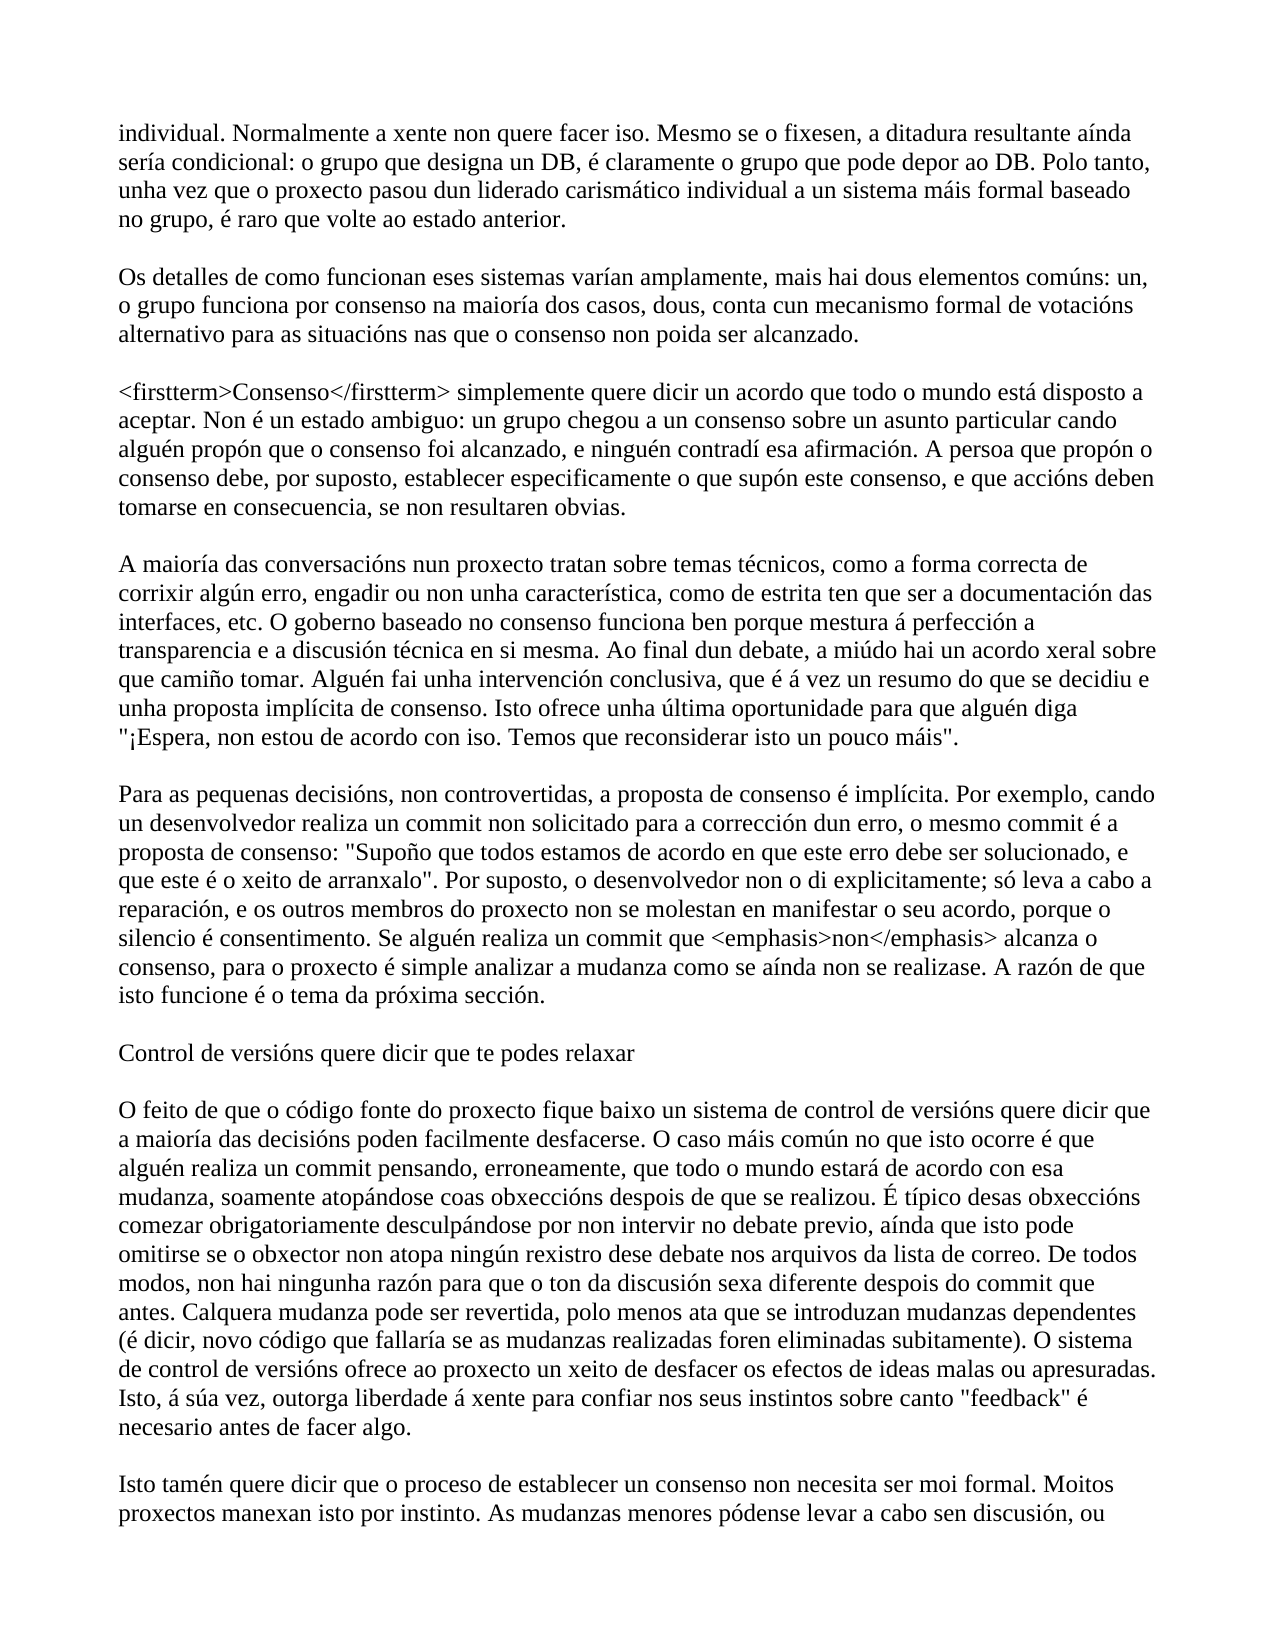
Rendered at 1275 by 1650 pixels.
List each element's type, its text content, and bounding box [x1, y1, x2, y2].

text Isto tamén quere dicir que o proceso de establecer un consenso non necesita ser moi formal. Moitos proxectos manexan isto por instinto. As mudanzas menores pódense levar a cabo sen discusión, ou [118, 1469, 1157, 1527]
text A maioría das conversacións nun proxecto tratan sobre temas técnicos, como a forma correcta de corrixir algún erro, engadir ou non unha característica, como de estrita ten que ser a documentación das interfaces, etc. O goberno baseado no consenso funciona ben porque mestura á perfección a transparencia e a discusión técnica en si mesma. Ao final dun debate, a miúdo hai un acordo xeral sobre que camiño tomar. Alguén fai unha intervención conclusiva, que é á vez un resumo do que se decidiu e unha proposta implícita de consenso. Isto ofrece unha última oportunidade para que alguén diga "¡Espera, non estou de acordo con iso. Temos que reconsiderar isto un pouco máis". [118, 549, 1157, 751]
text <firstterm>Consenso</firstterm> simplemente quere dicir un acordo que todo o mundo está disposto a aceptar. Non é un estado ambiguo: un grupo chegou a un consenso sobre un asunto particular cando alguén propón que o consenso foi alcanzado, e ninguén contradí esa afirmación. A persoa que propón o consenso debe, por suposto, establecer especificamente o que supón este consenso, e que accións deben tomarse en consecuencia, se non resultaren obvias. [118, 377, 1157, 521]
text O feito de que o código fonte do proxecto fique baixo un sistema de control de versións quere dicir que a maioría das decisións poden facilmente desfacerse. O caso máis común no que isto ocorre é que alguén realiza un commit pensando, erroneamente, que todo o mundo estará de acordo con esa mudanza, soamente atopándose coas obxeccións despois de que se realizou. É típico desas obxeccións comezar obrigatoriamente desculpándose por non intervir no debate previo, aínda que isto pode omitirse se o obxector non atopa ningún rexistro dese debate nos arquivos da lista de correo. De todos modos, non hai ningunha razón para que o ton da discusión sexa diferente despois do commit que antes. Calquera mudanza pode ser revertida, polo menos ata que se introduzan mudanzas dependentes (é dicir, novo código que fallaría se as mudanzas realizadas foren eliminadas subitamente). O sistema de control de versións ofrece ao proxecto un xeito de desfacer os efectos de ideas malas ou apresuradas. Isto, á súa vez, outorga liberdade á xente para confiar nos seus instintos sobre canto "feedback" é necesario antes de facer algo. [118, 1096, 1157, 1441]
text Os detalles de como funcionan eses sistemas varían amplamente, mais hai dous elementos comúns: un, o grupo funciona por consenso na maioría dos casos, dous, conta cun mecanismo formal de votacións alternativo para as situacións nas que o consenso non poida ser alcanzado. [118, 262, 1157, 348]
text Para as pequenas decisións, non controvertidas, a proposta de consenso é implícita. Por exemplo, cando un desenvolvedor realiza un commit non solicitado para a corrección dun erro, o mesmo commit é a proposta de consenso: "Supoño que todos estamos de acordo en que este erro debe ser solucionado, e que este é o xeito de arranxalo". Por suposto, o desenvolvedor non o di explicitamente; só leva a cabo a reparación, e os outros membros do proxecto non se molestan en manifestar o seu acordo, porque o silencio é consentimento. Se alguén realiza un commit que <emphasis>non</emphasis> alcanza o consenso, para o proxecto é simple analizar a mudanza como se aínda non se realizase. A razón de que isto funcione é o tema da próxima sección. [118, 779, 1157, 1009]
text Control de versións quere dicir que te podes relaxar [118, 1038, 1157, 1067]
text individual. Normalmente a xente non quere facer iso. Mesmo se o fixesen, a ditadura resultante aínda sería condicional: o grupo que designa un DB, é claramente o grupo que pode depor ao DB. Polo tanto, unha vez que o proxecto pasou dun liderado carismático individual a un sistema máis formal baseado no grupo, é raro que volte ao estado anterior. [118, 118, 1157, 233]
